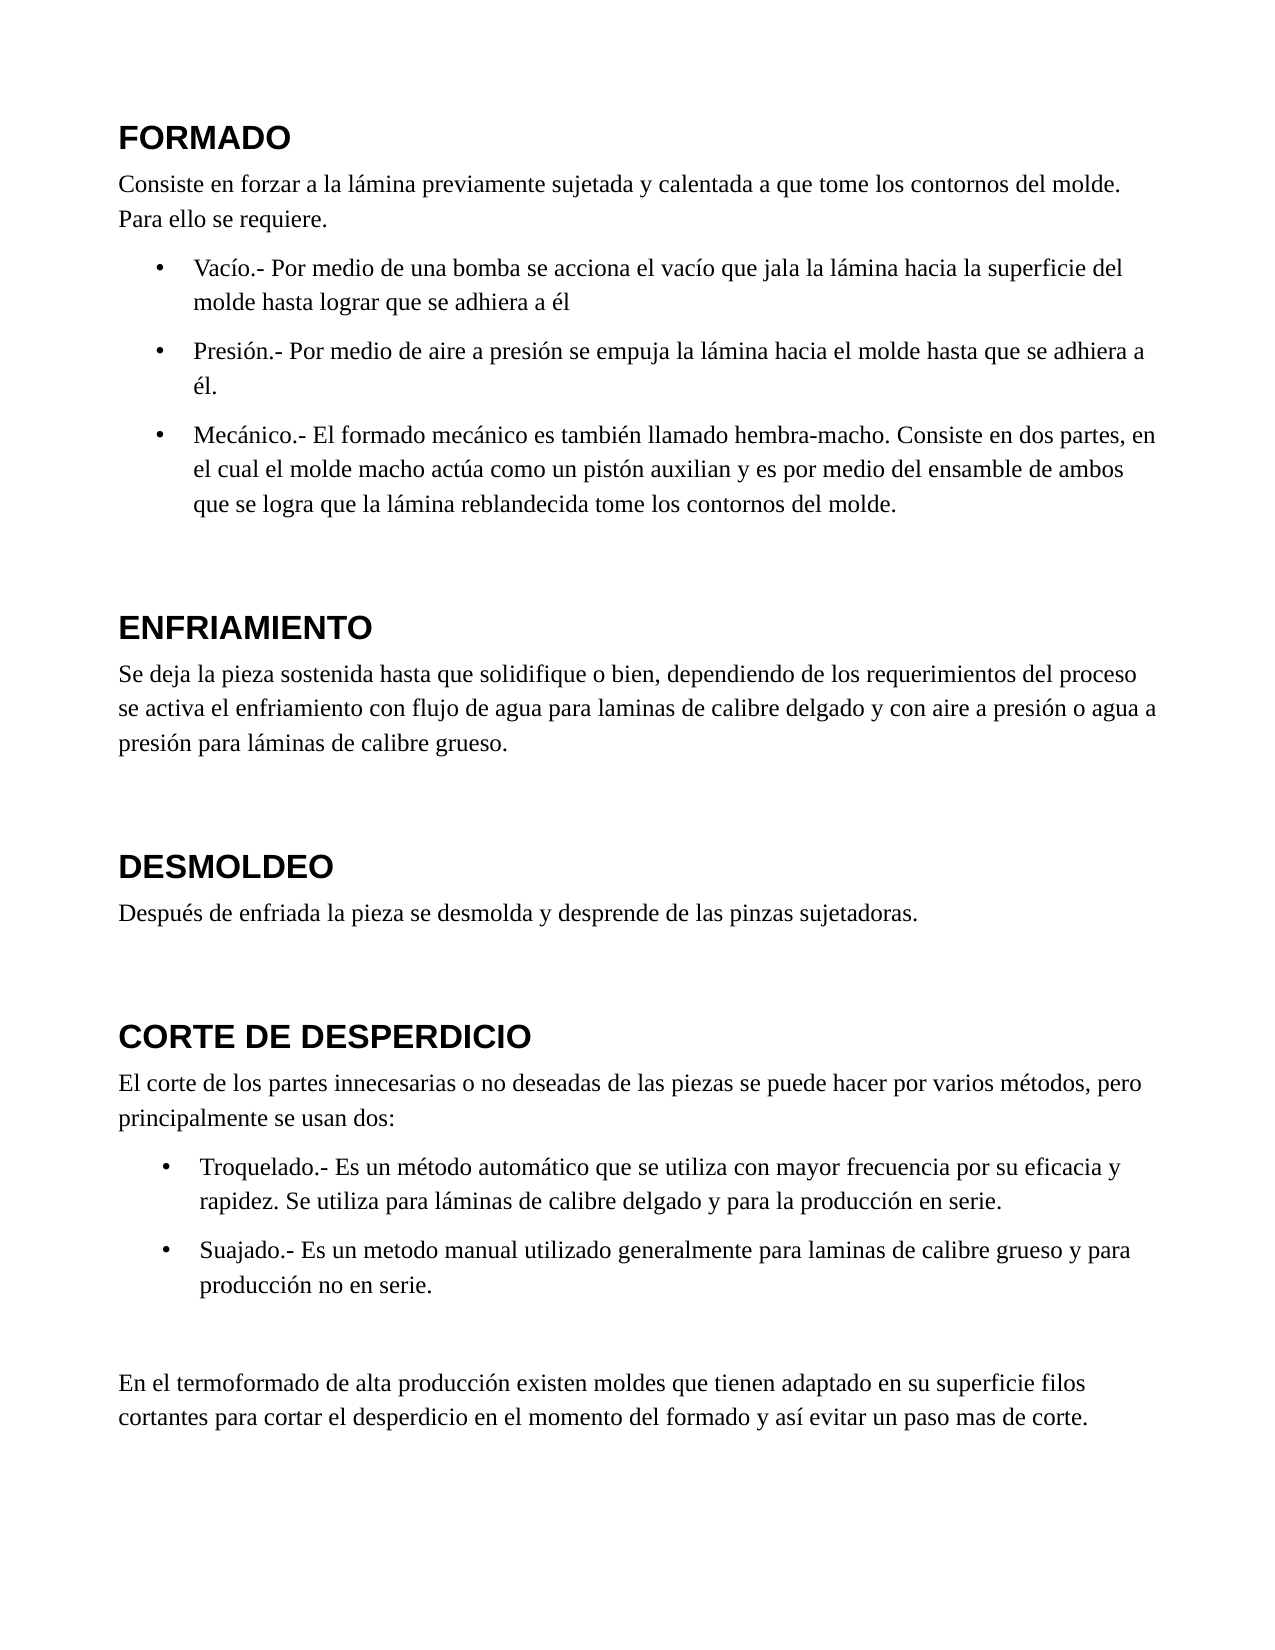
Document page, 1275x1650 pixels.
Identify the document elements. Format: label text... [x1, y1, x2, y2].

text Se deja la pieza sostenida hasta que solidifique o bien, dependiendo de los requerimientos del proceso se activa el enfriamiento con flujo de agua para laminas de calibre delgado y con aire a presión o agua a presión para láminas de calibre grueso. [118, 659, 1157, 757]
list Presión.- Por medio de aire a presión se empuja la lámina hacia el molde hasta que se adhiera a él. [156, 336, 1157, 399]
list Troquelado.- Es un método automático que se utiliza con mayor frecuencia por su eficacia y rapidez. Se utiliza para láminas de calibre delgado y para la producción en serie. [162, 1152, 1157, 1215]
subtitle FORMADO [118, 118, 1157, 157]
list Vacío.- Por medio de una bomba se acciona el vacío que jala la lámina hacia la superficie del molde hasta lograr que se adhiera a él [156, 253, 1157, 316]
text Después de enfriada la pieza se desmolda y desprende de las pinzas sujetadoras. [118, 898, 1157, 927]
text En el termoformado de alta producción existen moldes que tienen adaptado en su superficie filos cortantes para cortar el desperdicio en el momento del formado y así evitar un paso mas de corte. [118, 1368, 1157, 1431]
subtitle DESMOLDEO [118, 847, 1157, 886]
subtitle ENFRIAMIENTO [118, 608, 1157, 646]
text Consiste en forzar a la lámina previamente sujetada y calentada a que tome los contornos del molde. Para ello se requiere. [118, 169, 1157, 232]
list Suajado.- Es un metodo manual utilizado generalmente para laminas de calibre grueso y para producción no en serie. [162, 1235, 1157, 1298]
subtitle CORTE DE DESPERDICIO [118, 1017, 1157, 1056]
text El corte de los partes innecesarias o no deseadas de las piezas se puede hacer por varios métodos, pero principalmente se usan dos: [118, 1068, 1157, 1131]
list Mecánico.- El formado mecánico es también llamado hembra-macho. Consiste en dos partes, en el cual el molde macho actúa como un pistón auxilian y es por medio del ensamble de ambos que se logra que la lámina reblandecida tome los contornos del molde. [156, 420, 1157, 518]
